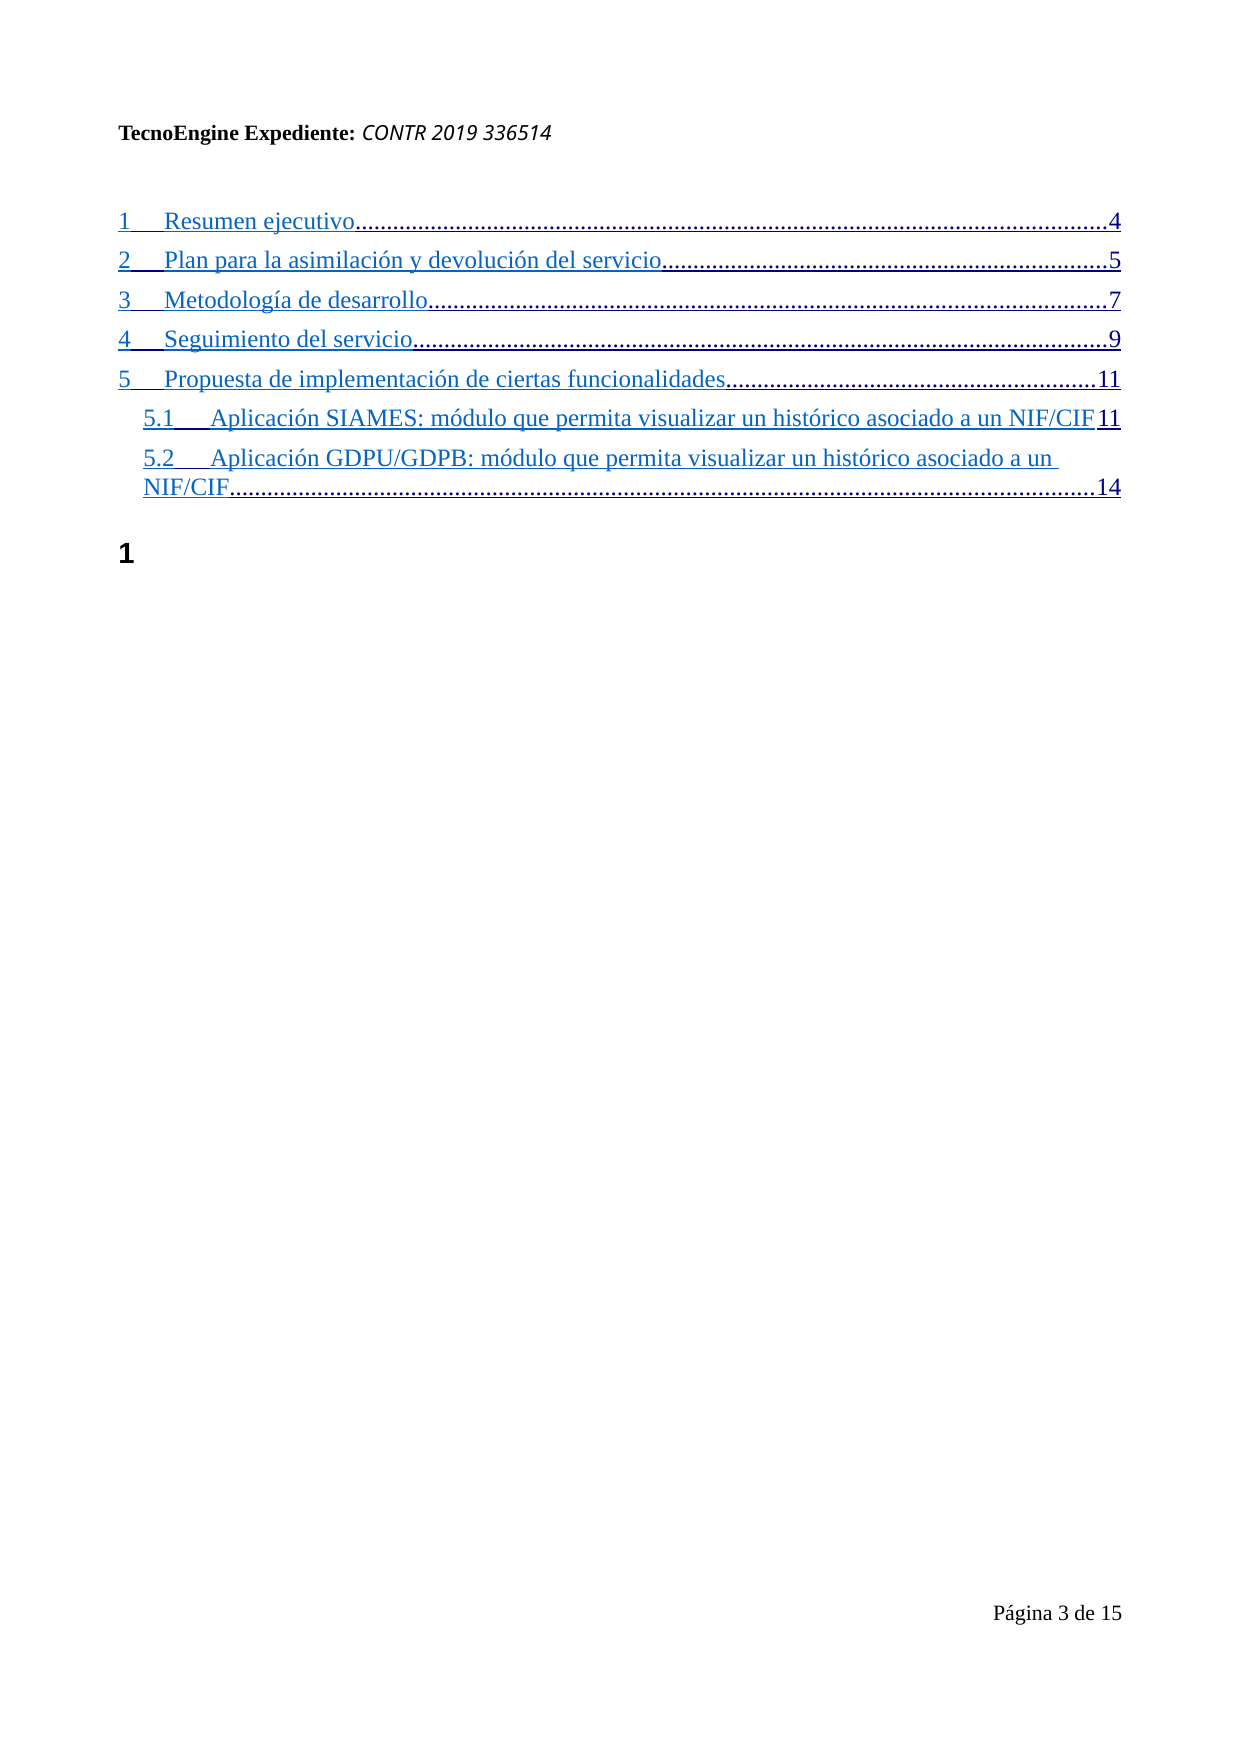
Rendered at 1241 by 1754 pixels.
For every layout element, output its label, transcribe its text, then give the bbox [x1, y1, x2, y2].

text 5 Propuesta de implementación de ciertas funcionalidades 11 [118, 364, 1122, 393]
text 4 Seguimiento del servicio 9 [118, 324, 1122, 353]
text 1 Resumen ejecutivo 4 [118, 206, 1122, 235]
text 2 Plan para la asimilación y devolución del servicio 5 [118, 245, 1122, 274]
text 3 Metodología de desarrollo 7 [118, 285, 1122, 314]
text 5.1 Aplicación SIAMES: módulo que permita visualizar un histórico asociado a un NIF/CIF 11 [143, 403, 1122, 432]
text 5.2 Aplicación GDPU/GDPB: módulo que permita visualizar un histórico asociado a un NIF/CIF 14 [143, 443, 1122, 501]
